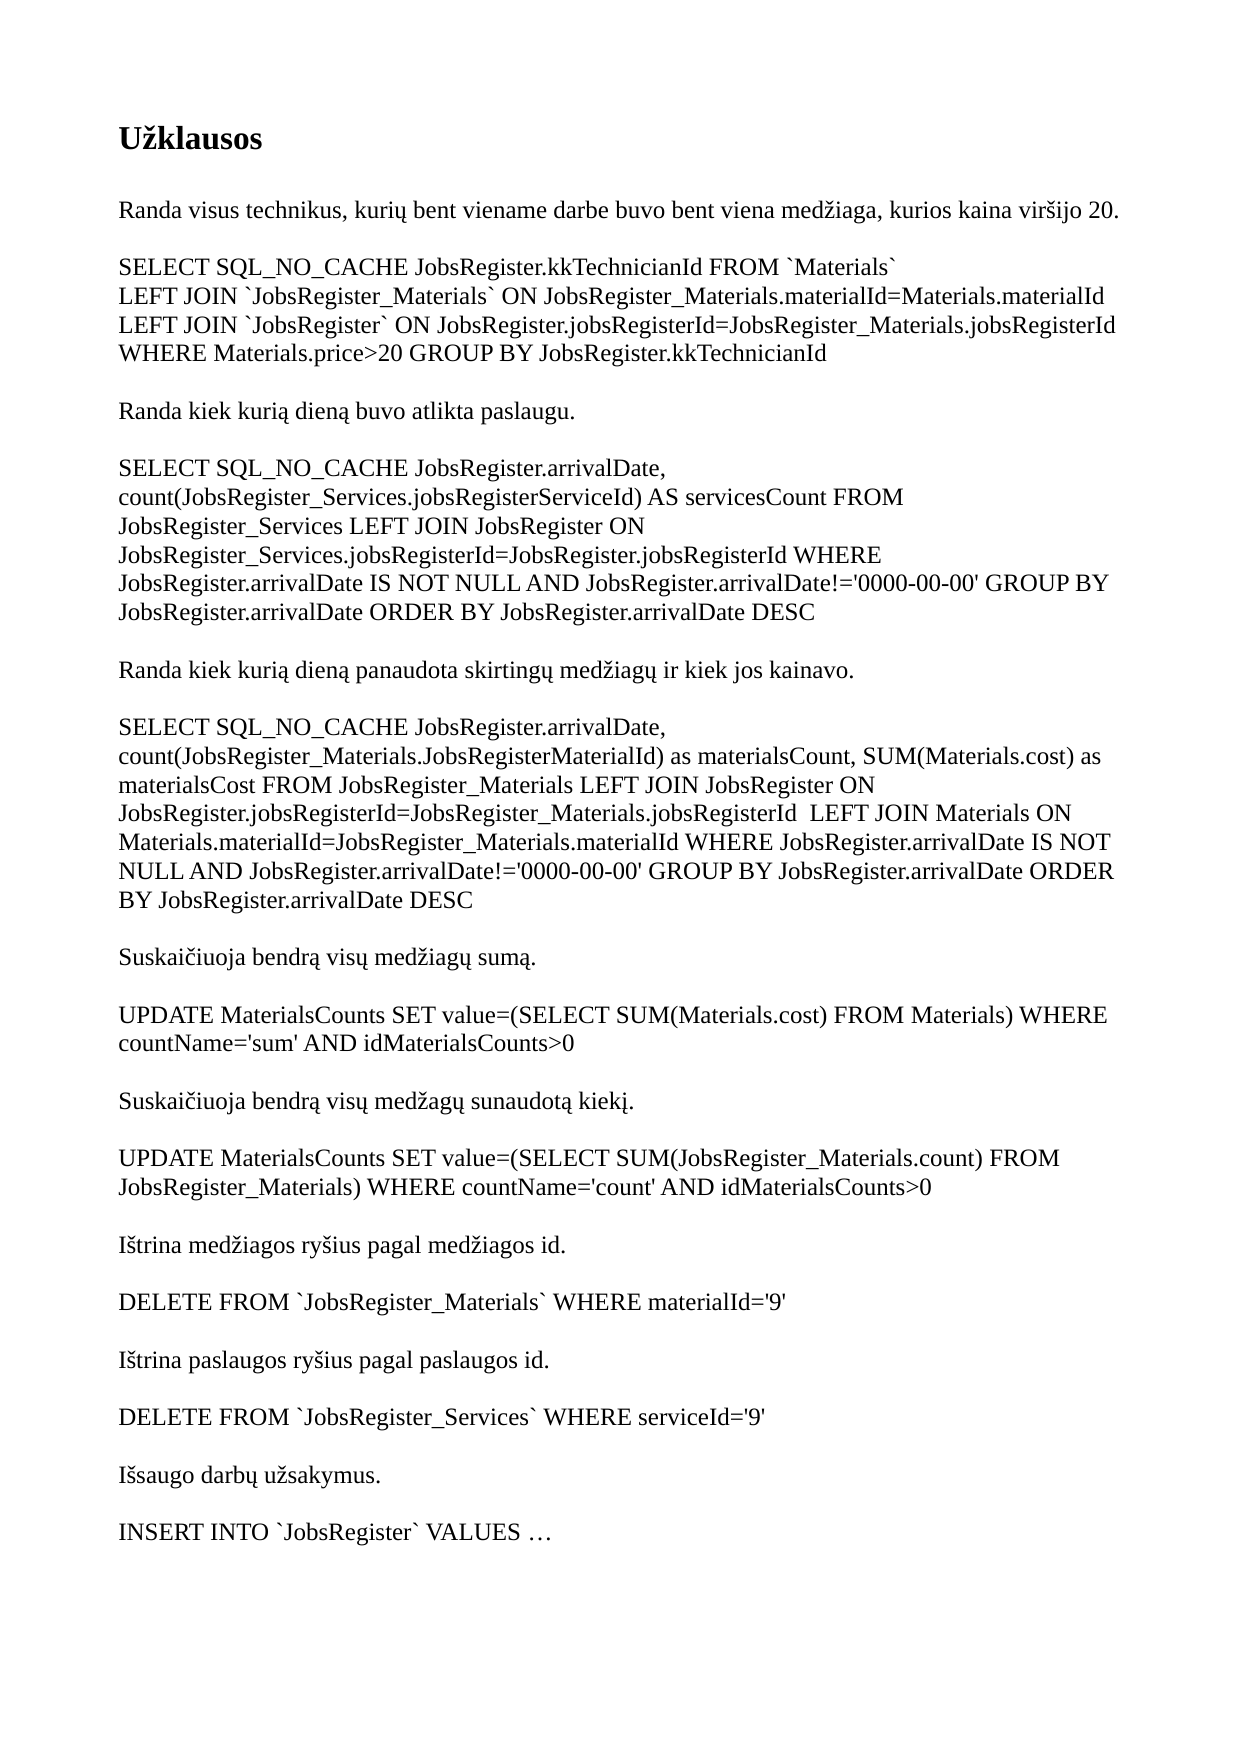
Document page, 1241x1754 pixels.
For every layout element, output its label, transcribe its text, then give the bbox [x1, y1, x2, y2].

text Ištrina medžiagos ryšius pagal medžiagos id. [118, 1230, 1122, 1258]
text LEFT JOIN `JobsRegister` ON JobsRegister.jobsRegisterId=JobsRegister_Materials.jobsRegisterId [118, 310, 1122, 338]
text Užklausos [118, 118, 1122, 156]
text WHERE Materials.price>20 GROUP BY JobsRegister.kkTechnicianId [118, 338, 1122, 367]
text UPDATE MaterialsCounts SET value=(SELECT SUM(JobsRegister_Materials.count) FROM JobsRegister_Materials) WHERE countName='count' AND idMaterialsCounts>0 [118, 1143, 1122, 1201]
text Randa kiek kurią dieną panaudota skirtingų medžiagų ir kiek jos kainavo. [118, 655, 1122, 683]
text Ištrina paslaugos ryšius pagal paslaugos id. [118, 1345, 1122, 1373]
text UPDATE MaterialsCounts SET value=(SELECT SUM(Materials.cost) FROM Materials) WHERE countName='sum' AND idMaterialsCounts>0 [118, 1000, 1122, 1057]
text DELETE FROM `JobsRegister_Materials` WHERE materialId='9' [118, 1287, 1122, 1316]
text LEFT JOIN `JobsRegister_Materials` ON JobsRegister_Materials.materialId=Materials.materialId [118, 281, 1122, 310]
text SELECT SQL_NO_CACHE JobsRegister.arrivalDate, count(JobsRegister_Services.jobsRegisterServiceId) AS servicesCount FROM JobsRegister_Services LEFT JOIN JobsRegister ON JobsRegister_Services.jobsRegisterId=JobsRegister.jobsRegisterId WHERE JobsRegister.arrivalDate IS NOT NULL AND JobsRegister.arrivalDate!='0000-00-00' GROUP BY JobsRegister.arrivalDate ORDER BY JobsRegister.arrivalDate DESC [118, 453, 1122, 626]
text INSERT INTO `JobsRegister` VALUES … [118, 1517, 1122, 1546]
text Suskaičiuoja bendrą visų medžiagų sumą. [118, 942, 1122, 971]
text Suskaičiuoja bendrą visų medžagų sunaudotą kiekį. [118, 1086, 1122, 1115]
text DELETE FROM `JobsRegister_Services` WHERE serviceId='9' [118, 1402, 1122, 1431]
text Randa visus technikus, kurių bent viename darbe buvo bent viena medžiaga, kurios kaina viršijo 20. [118, 195, 1122, 223]
text Randa kiek kurią dieną buvo atlikta paslaugu. [118, 396, 1122, 425]
text SELECT SQL_NO_CACHE JobsRegister.arrivalDate, count(JobsRegister_Materials.JobsRegisterMaterialId) as materialsCount, SUM(Materials.cost) as materialsCost FROM JobsRegister_Materials LEFT JOIN JobsRegister ON JobsRegister.jobsRegisterId=JobsRegister_Materials.jobsRegisterId LEFT JOIN Materials ON Materials.materialId=JobsRegister_Materials.materialId WHERE JobsRegister.arrivalDate IS NOT NULL AND JobsRegister.arrivalDate!='0000-00-00' GROUP BY JobsRegister.arrivalDate ORDER BY JobsRegister.arrivalDate DESC [118, 712, 1122, 913]
text Išsaugo darbų užsakymus. [118, 1460, 1122, 1488]
text SELECT SQL_NO_CACHE JobsRegister.kkTechnicianId FROM `Materials` [118, 252, 1122, 281]
